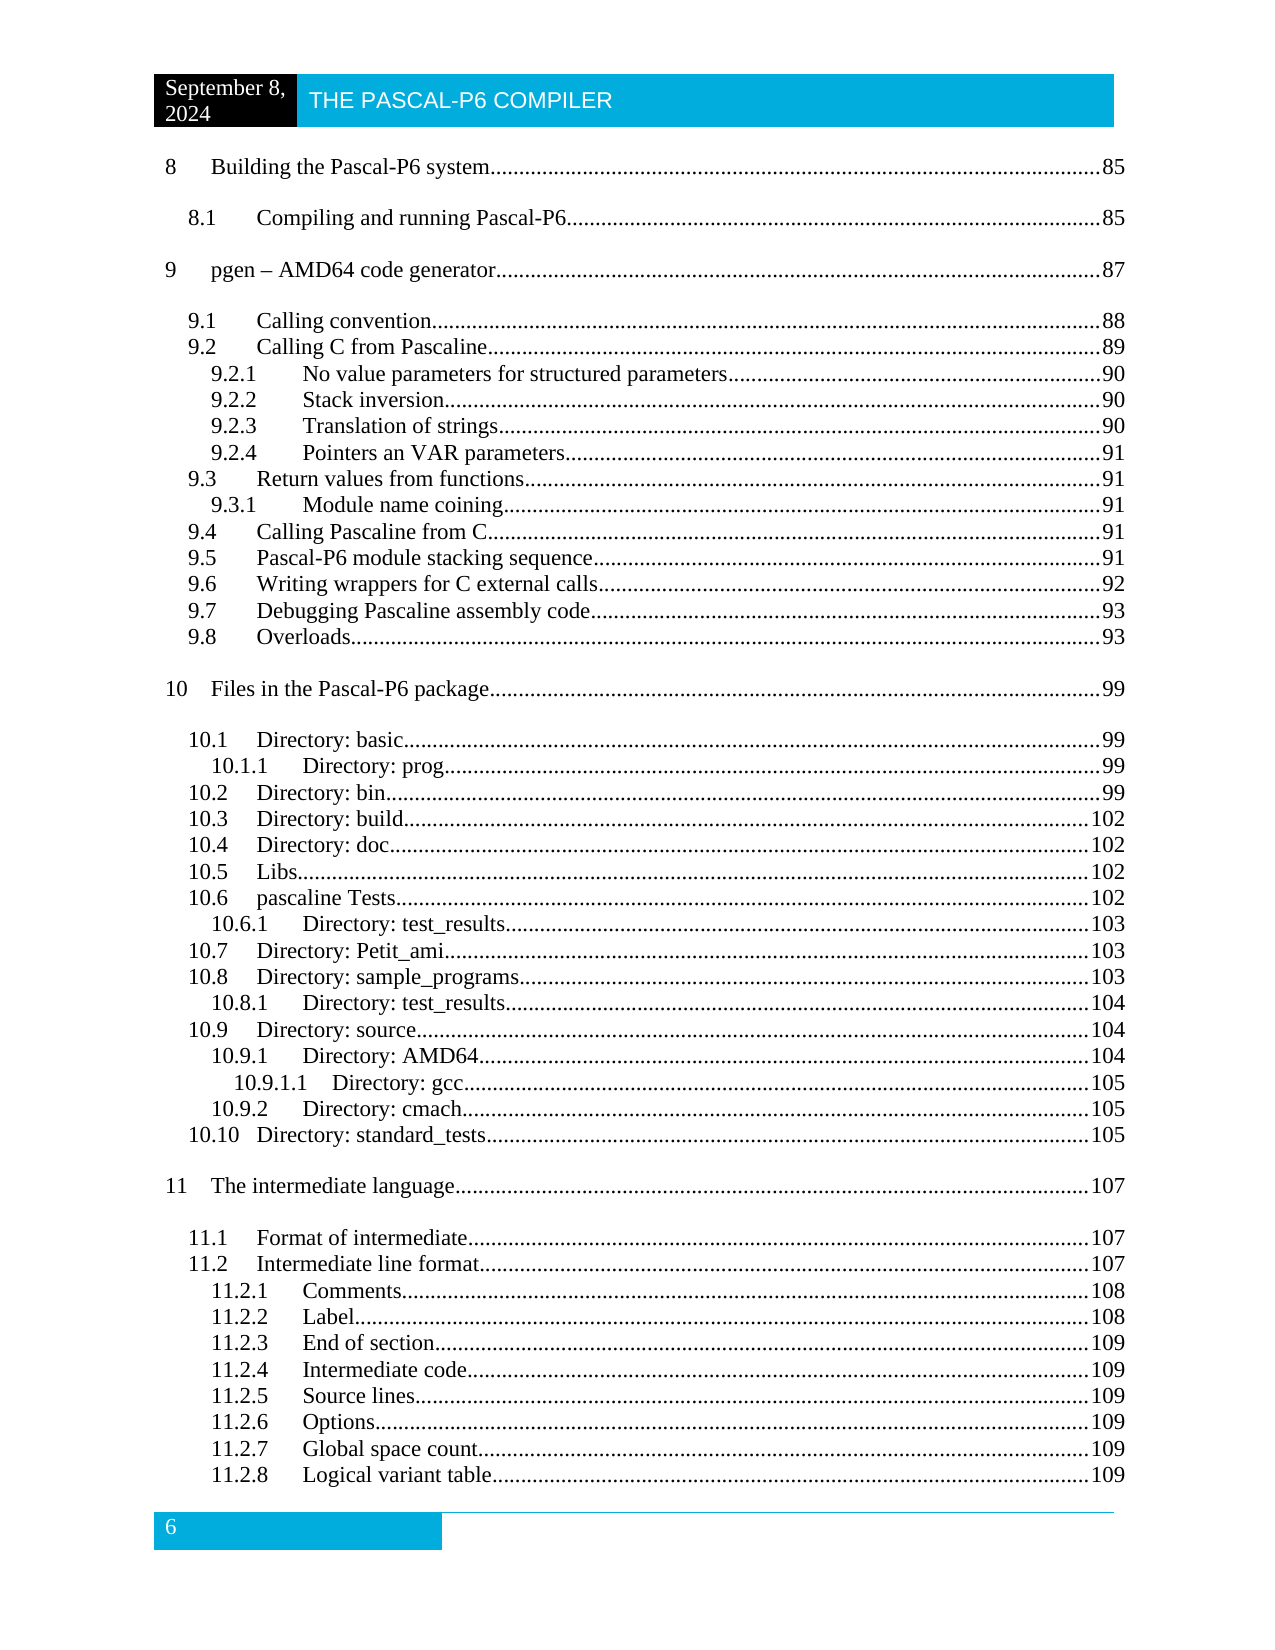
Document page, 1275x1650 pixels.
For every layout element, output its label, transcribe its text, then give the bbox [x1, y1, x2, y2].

text 11 The intermediate language 107 [165, 1173, 1125, 1199]
text 11.2.8 Logical variant table 109 [211, 1461, 1125, 1487]
text 9.8 Overloads 93 [188, 623, 1125, 649]
text 10.6 pascaline Tests 102 [188, 884, 1125, 910]
text 11.1 Format of intermediate 107 [188, 1224, 1125, 1250]
text 11.2.3 End of section 109 [211, 1329, 1125, 1356]
text 9.2.1 No value parameters for structured parameters 90 [211, 360, 1125, 386]
text 11.2.2 Label 108 [211, 1303, 1125, 1329]
text 10.9.1 Directory: AMD64 104 [211, 1042, 1125, 1068]
text 11.2.7 Global space count 109 [211, 1435, 1125, 1461]
text 10.1.1 Directory: prog 99 [211, 752, 1125, 779]
text 10.3 Directory: build 102 [188, 805, 1125, 831]
text 8.1 Compiling and running Pascal-P6 85 [188, 204, 1125, 231]
text 10.6.1 Directory: test_results 103 [211, 910, 1125, 937]
text 11.2.4 Intermediate code 109 [211, 1356, 1125, 1382]
text 11.2.6 Options 109 [211, 1408, 1125, 1435]
text 10.8.1 Directory: test_results 104 [211, 989, 1125, 1016]
text 9.3 Return values from functions 91 [188, 465, 1125, 491]
text 9.4 Calling Pascaline from C 91 [188, 518, 1125, 544]
text 8 Building the Pascal-P6 system 85 [165, 153, 1125, 179]
text 9.5 Pascal-P6 module stacking sequence 91 [188, 544, 1125, 571]
text 10.7 Directory: Petit_ami 103 [188, 937, 1125, 963]
text 9.7 Debugging Pascaline assembly code 93 [188, 597, 1125, 623]
text 10.10 Directory: standard_tests 105 [188, 1121, 1125, 1148]
text 10.8 Directory: sample_programs 103 [188, 963, 1125, 989]
text 10.5 Libs 102 [188, 858, 1125, 884]
text 11.2.1 Comments 108 [211, 1277, 1125, 1303]
text 11.2 Intermediate line format 107 [188, 1250, 1125, 1277]
text 9.6 Writing wrappers for C external calls 92 [188, 571, 1125, 597]
text 9.2.4 Pointers an VAR parameters 91 [211, 439, 1125, 465]
text 9.2.3 Translation of strings 90 [211, 412, 1125, 439]
text 10.4 Directory: doc 102 [188, 831, 1125, 858]
text 10.9.1.1 Directory: gcc 105 [233, 1068, 1125, 1095]
text 11.2.5 Source lines 109 [211, 1382, 1125, 1408]
text 9.2 Calling C from Pascaline 89 [188, 333, 1125, 360]
text 9.2.2 Stack inversion 90 [211, 386, 1125, 412]
text 10.9.2 Directory: cmach 105 [211, 1095, 1125, 1121]
text 9.1 Calling convention 88 [188, 307, 1125, 333]
text 10.1 Directory: basic 99 [188, 726, 1125, 752]
text 10 Files in the Pascal-P6 package 99 [165, 674, 1125, 701]
text 10.9 Directory: source 104 [188, 1016, 1125, 1042]
text 10.2 Directory: bin 99 [188, 779, 1125, 805]
text 9 pgen – AMD64 code generator 87 [165, 256, 1125, 282]
text 9.3.1 Module name coining 91 [211, 491, 1125, 518]
